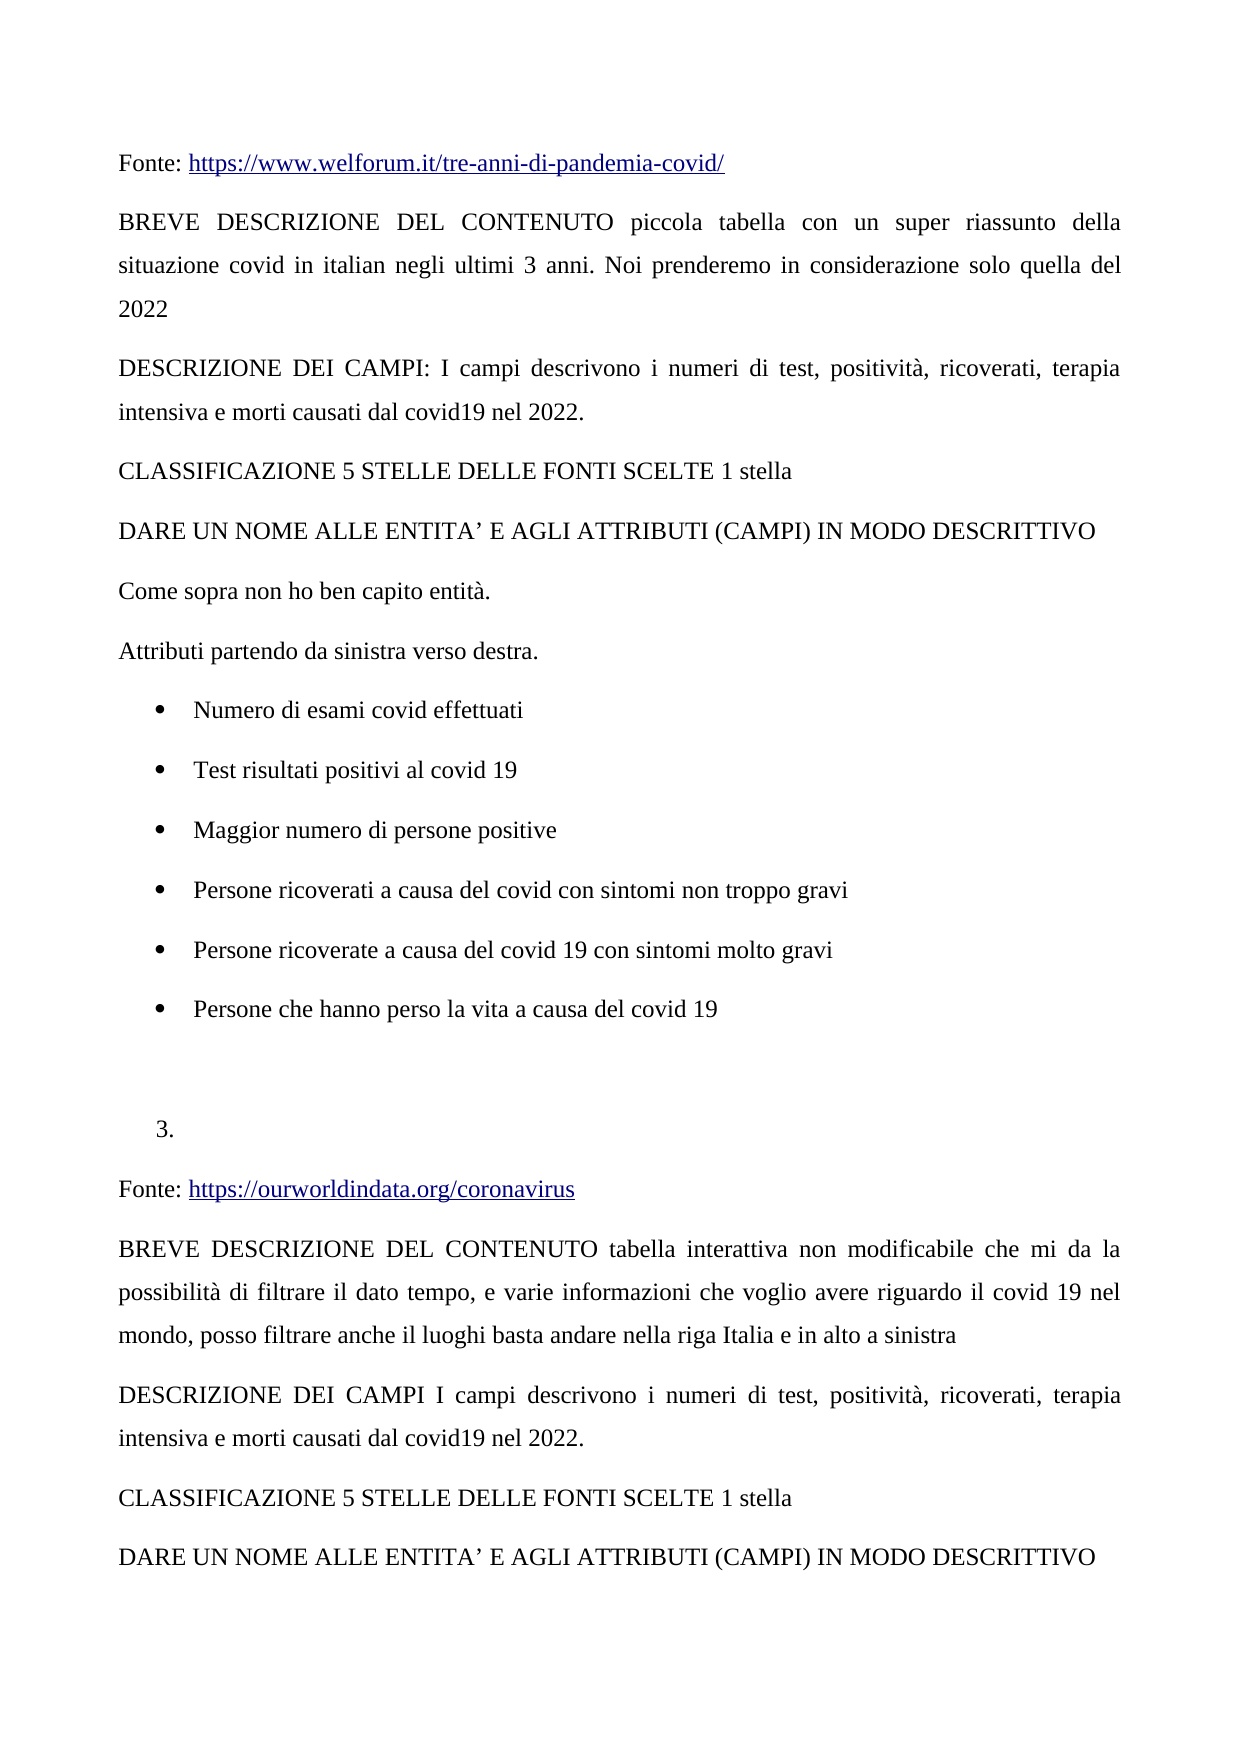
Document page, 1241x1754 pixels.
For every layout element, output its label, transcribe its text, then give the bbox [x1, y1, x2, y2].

text Fonte: https://www.welforum.it/tre-anni-di-pandemia-covid/ [118, 148, 1122, 176]
list Maggior numero di persone positive [156, 815, 1122, 844]
list Test risultati positivi al covid 19 [156, 755, 1122, 784]
text DESCRIZIONE DEI CAMPI I campi descrivono i numeri di test, positività, ricoverati, terapia intensiva e morti causati dal covid19 nel 2022. [118, 1380, 1122, 1452]
text Attributi partendo da sinistra verso destra. [118, 636, 1122, 664]
text DARE UN NOME ALLE ENTITA’ E AGLI ATTRIBUTI (CAMPI) IN MODO DESCRITTIVO [118, 516, 1122, 545]
text BREVE DESCRIZIONE DEL CONTENUTO tabella interattiva non modificabile che mi da la possibilità di filtrare il dato tempo, e varie informazioni che voglio avere riguardo il covid 19 nel mondo, posso filtrare anche il luoghi basta andare nella riga Italia e in alto a sinistra [118, 1234, 1122, 1349]
list Persone ricoverate a causa del covid 19 con sintomi molto gravi [156, 935, 1122, 963]
text CLASSIFICAZIONE 5 STELLE DELLE FONTI SCELTE 1 stella [118, 1483, 1122, 1511]
text BREVE DESCRIZIONE DEL CONTENUTO piccola tabella con un super riassunto della situazione covid in italian negli ultimi 3 anni. Noi prenderemo in considerazione solo quella del 2022 [118, 207, 1122, 322]
text Fonte: https://ourworldindata.org/coronavirus [118, 1174, 1122, 1203]
list Persone che hanno perso la vita a causa del covid 19 [156, 994, 1122, 1023]
text Come sopra non ho ben capito entità. [118, 576, 1122, 605]
list Persone ricoverati a causa del covid con sintomi non troppo gravi [156, 875, 1122, 904]
text CLASSIFICAZIONE 5 STELLE DELLE FONTI SCELTE 1 stella [118, 456, 1122, 485]
text DESCRIZIONE DEI CAMPI: I campi descrivono i numeri di test, positività, ricoverati, terapia intensiva e morti causati dal covid19 nel 2022. [118, 353, 1122, 425]
list Numero di esami covid effettuati [156, 696, 1122, 724]
text DARE UN NOME ALLE ENTITA’ E AGLI ATTRIBUTI (CAMPI) IN MODO DESCRITTIVO [118, 1542, 1122, 1571]
